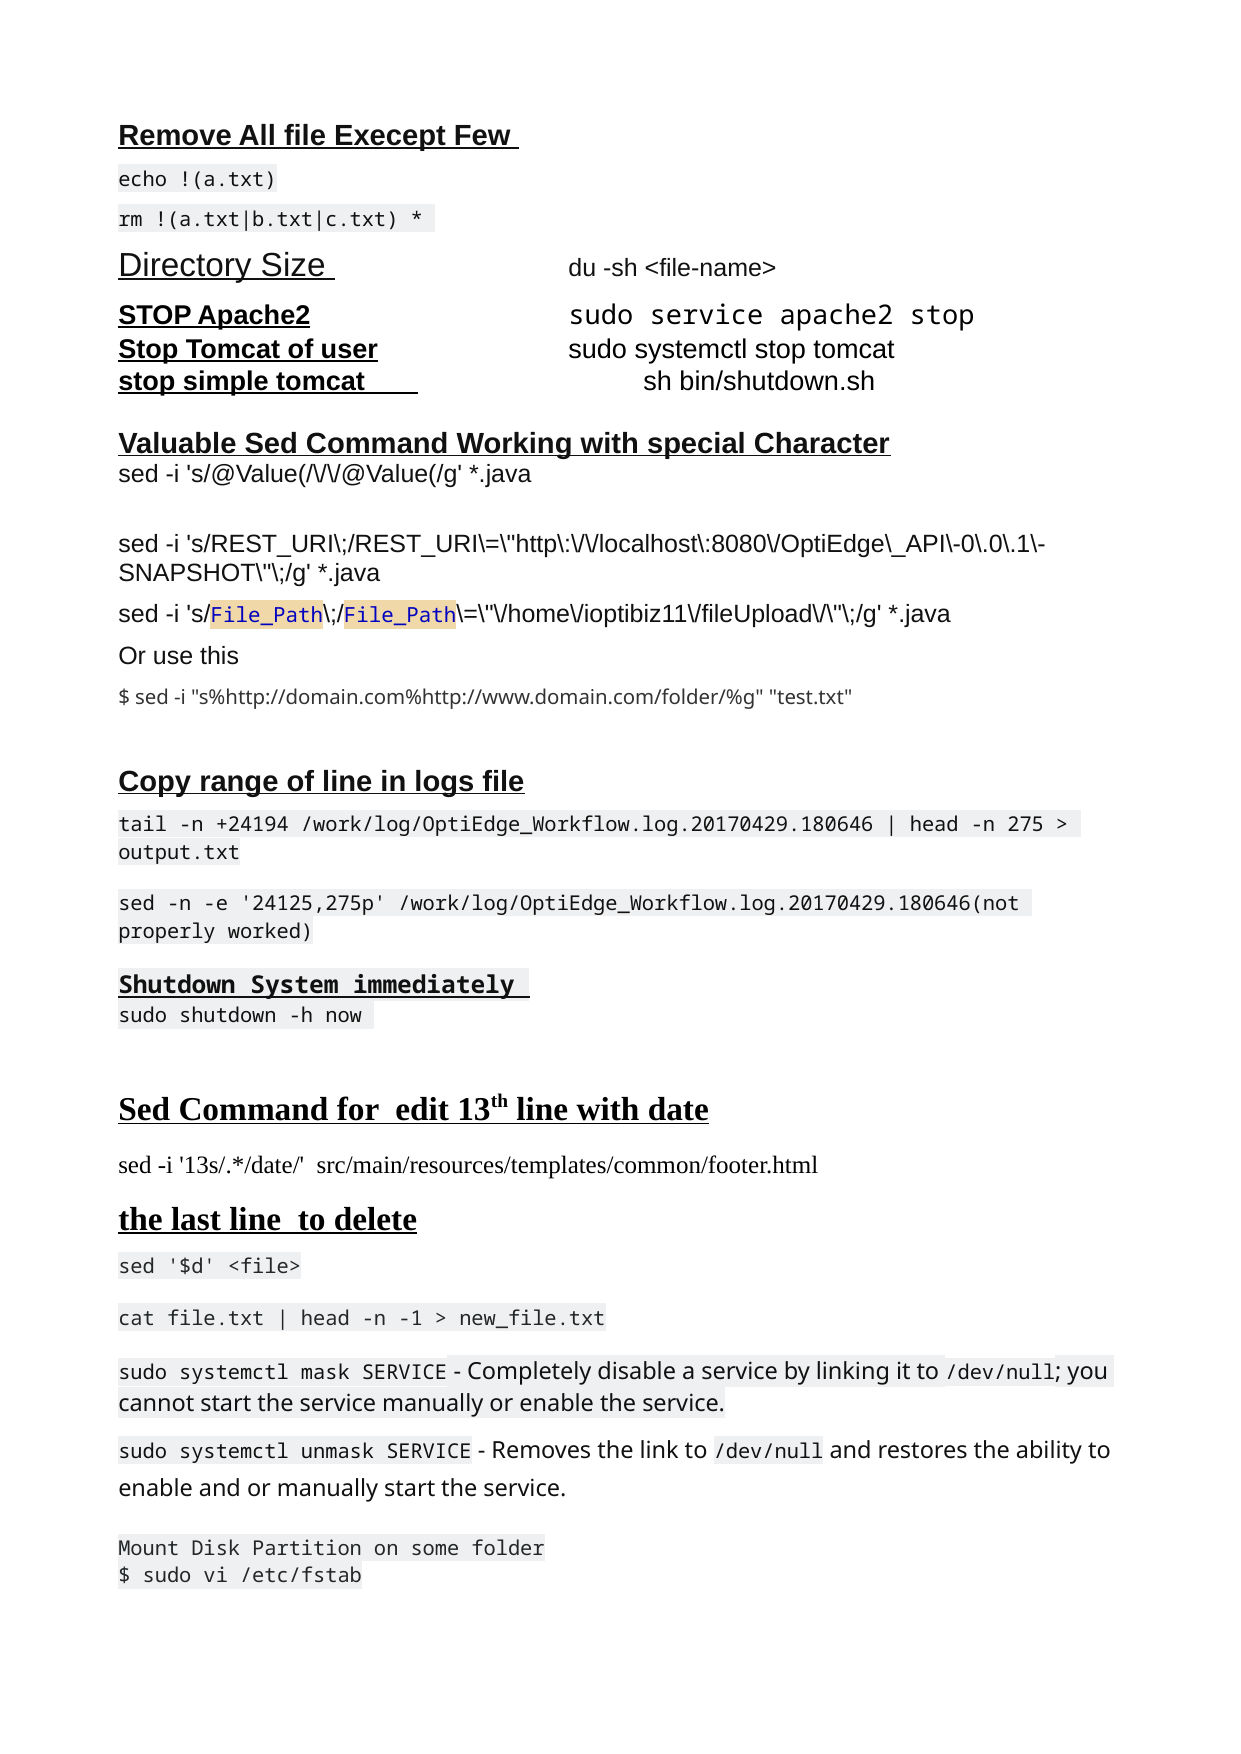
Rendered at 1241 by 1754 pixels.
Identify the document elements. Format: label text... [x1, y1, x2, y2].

text the last line to delete [118, 1199, 1122, 1237]
text stop simple tomcat sh bin/shutdown.sh [118, 365, 1122, 396]
text sudo shutdown -h now [118, 1001, 1122, 1029]
text cat file.txt | head -n -1 > new_file.txt [118, 1303, 1122, 1331]
text Directory Size du -sh <file-name> [118, 244, 1122, 283]
text sudo systemctl mask SERVICE - Completely disable a service by linking it to /dev/null; you cannot start the service manually or enable the service. [118, 1354, 1122, 1418]
text Mount Disk Partition on some folder [118, 1533, 1122, 1561]
text $ sed -i "s%http://domain.com%http://www.domain.com/folder/%g" "test.txt" [118, 683, 1122, 710]
text STOP Apache2 sudo service apache2 stop [118, 296, 1122, 332]
text Or use this [118, 641, 1122, 670]
text sed -n -e '24125,275p' /work/log/OptiEdge_Workflow.log.20170429.180646(not properly worked) [118, 889, 1122, 944]
text sed -i 's/REST_URI\;/REST_URI\=\"http\:\/\/localhost\:8080\/OptiEdge\_API\-0\.0\.1\-SNAPSHOT\"\;/g' *.java [118, 529, 1122, 587]
text Copy range of line in logs file [118, 764, 1122, 797]
text sed -i 's/File_Path\;/File_Path\=\"\/home\/ioptibiz11\/fileUpload\/\"\;/g' *.java [118, 599, 1122, 629]
text Shutdown System immediately [118, 968, 1122, 1001]
text sed -i '13s/.*/date/' src/main/resources/templates/common/footer.html [118, 1150, 1122, 1179]
text Remove All file Execept Few [118, 118, 1122, 152]
text Stop Tomcat of user sudo systemctl stop tomcat [118, 333, 1122, 364]
text rm !(a.txt|b.txt|c.txt) * [118, 204, 1122, 232]
text $ sudo vi /etc/fstab [118, 1561, 1122, 1589]
text tail -n +24194 /work/log/OptiEdge_Workflow.log.20170429.180646 | head -n 275 > output.txt [118, 810, 1122, 865]
text Valuable Sed Command Working with special Character sed -i 's/@Value(/\/\/@Value(/g' *.java [118, 426, 1122, 517]
text echo !(a.txt) [118, 164, 1122, 192]
text Sed Command for edit 13th line with date [118, 1089, 1122, 1128]
text sudo systemctl unmask SERVICE - Removes the link to /dev/null and restores the ability to enable and or manually start the service. [118, 1433, 1122, 1503]
text sed '$d' <file> [118, 1252, 1122, 1279]
